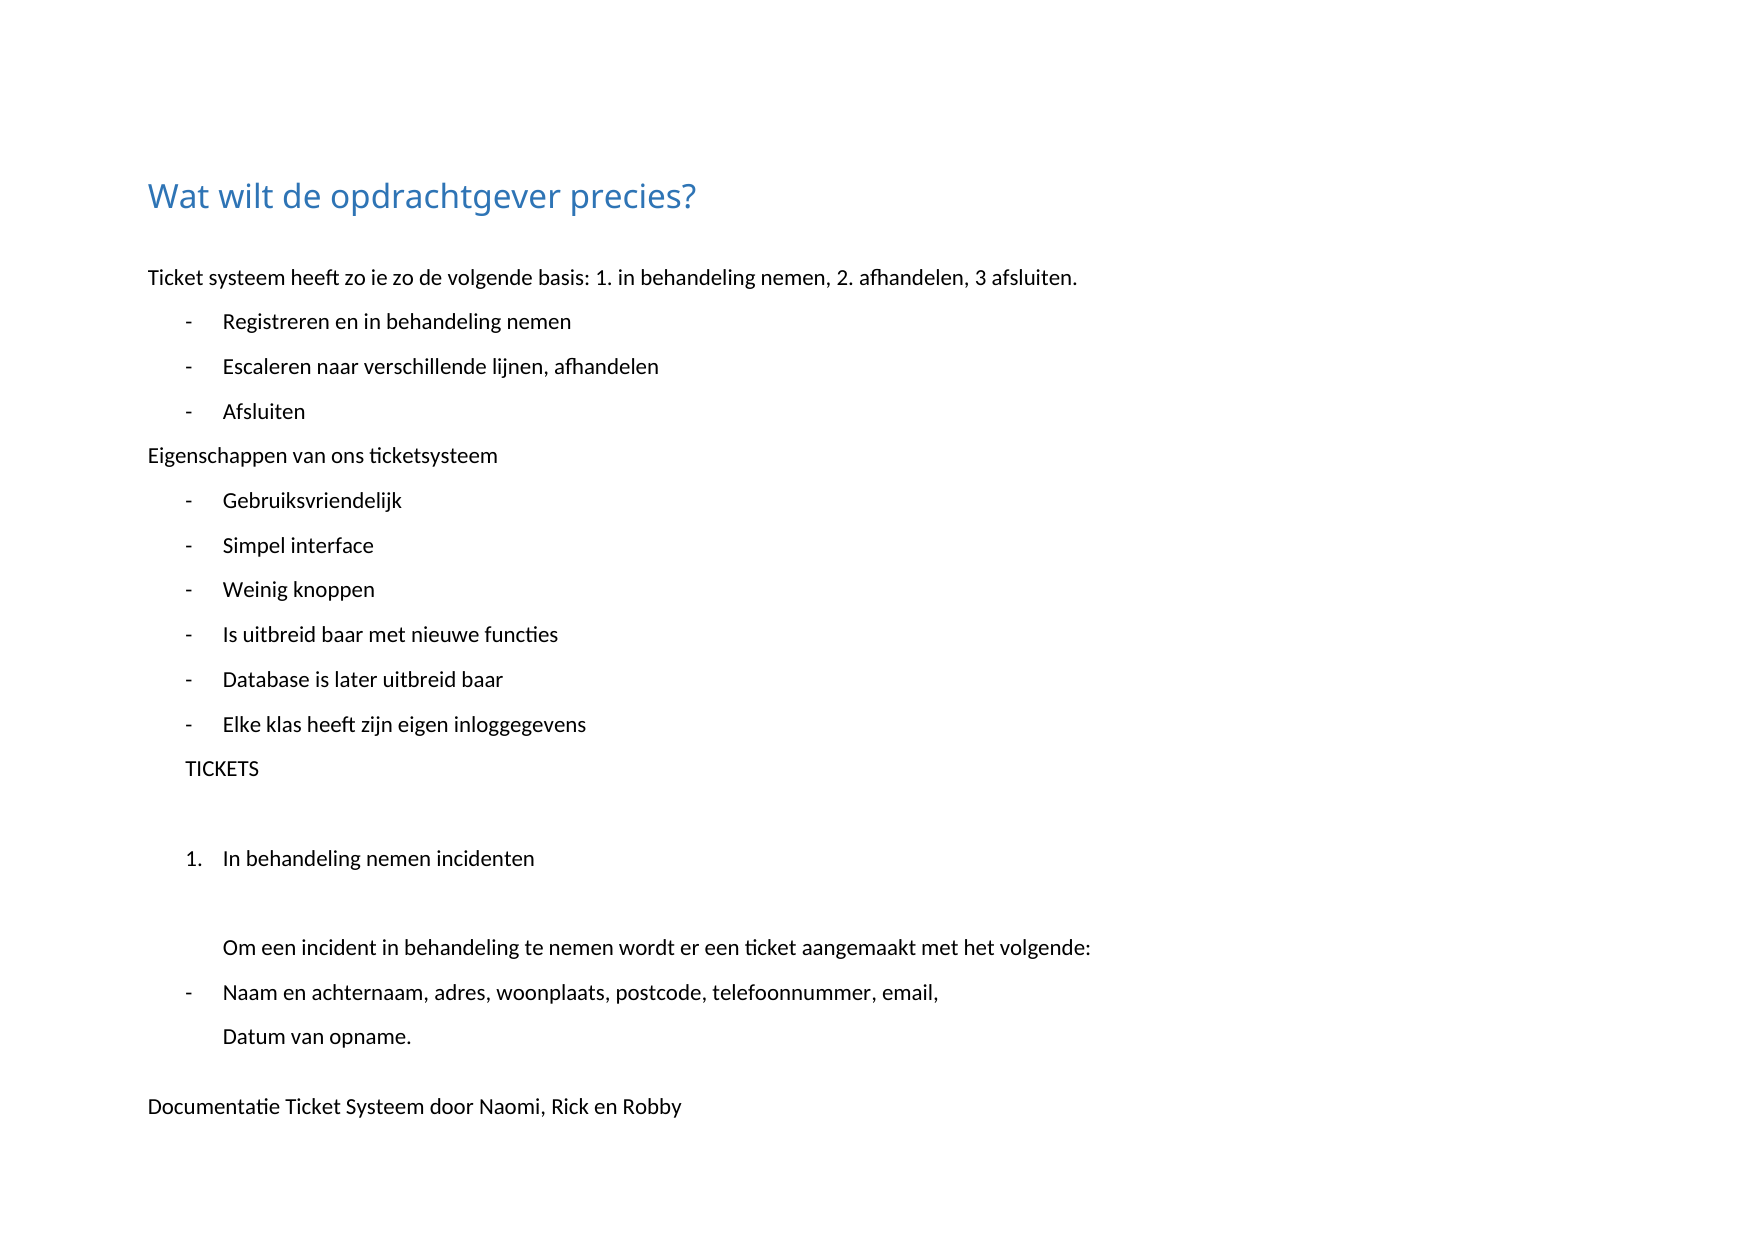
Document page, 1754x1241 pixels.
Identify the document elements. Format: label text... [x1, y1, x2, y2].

list Weinig knoppen [185, 576, 1606, 604]
text Datum van opname. [223, 1022, 1606, 1051]
text Ticket systeem heeft zo ie zo de volgende basis: 1. in behandeling nemen, 2. afhandelen, 3 afsluiten. [148, 263, 1606, 291]
list Gebruiksvriendelijk [185, 486, 1606, 514]
list In behandeling nemen incidenten [185, 844, 1606, 872]
list Database is later uitbreid baar [185, 665, 1606, 693]
subtitle Wat wilt de opdrachtgever precies? [148, 173, 1606, 218]
list Escaleren naar verschillende lijnen, afhandelen [185, 352, 1606, 380]
list Simpel interface [185, 531, 1606, 559]
list Elke klas heeft zijn eigen inloggegevens [185, 710, 1606, 738]
text Om een incident in behandeling te nemen wordt er een ticket aangemaakt met het volgende: [223, 933, 1606, 961]
list Afsluiten [185, 397, 1606, 425]
list Naam en achternaam, adres, woonplaats, postcode, telefoonnummer, email, [185, 978, 1606, 1006]
text Eigenschappen van ons ticketsysteem [148, 442, 1606, 469]
list Is uitbreid baar met nieuwe functies [185, 620, 1606, 648]
list Registreren en in behandeling nemen [185, 307, 1606, 336]
text TICKETS [185, 754, 1606, 782]
